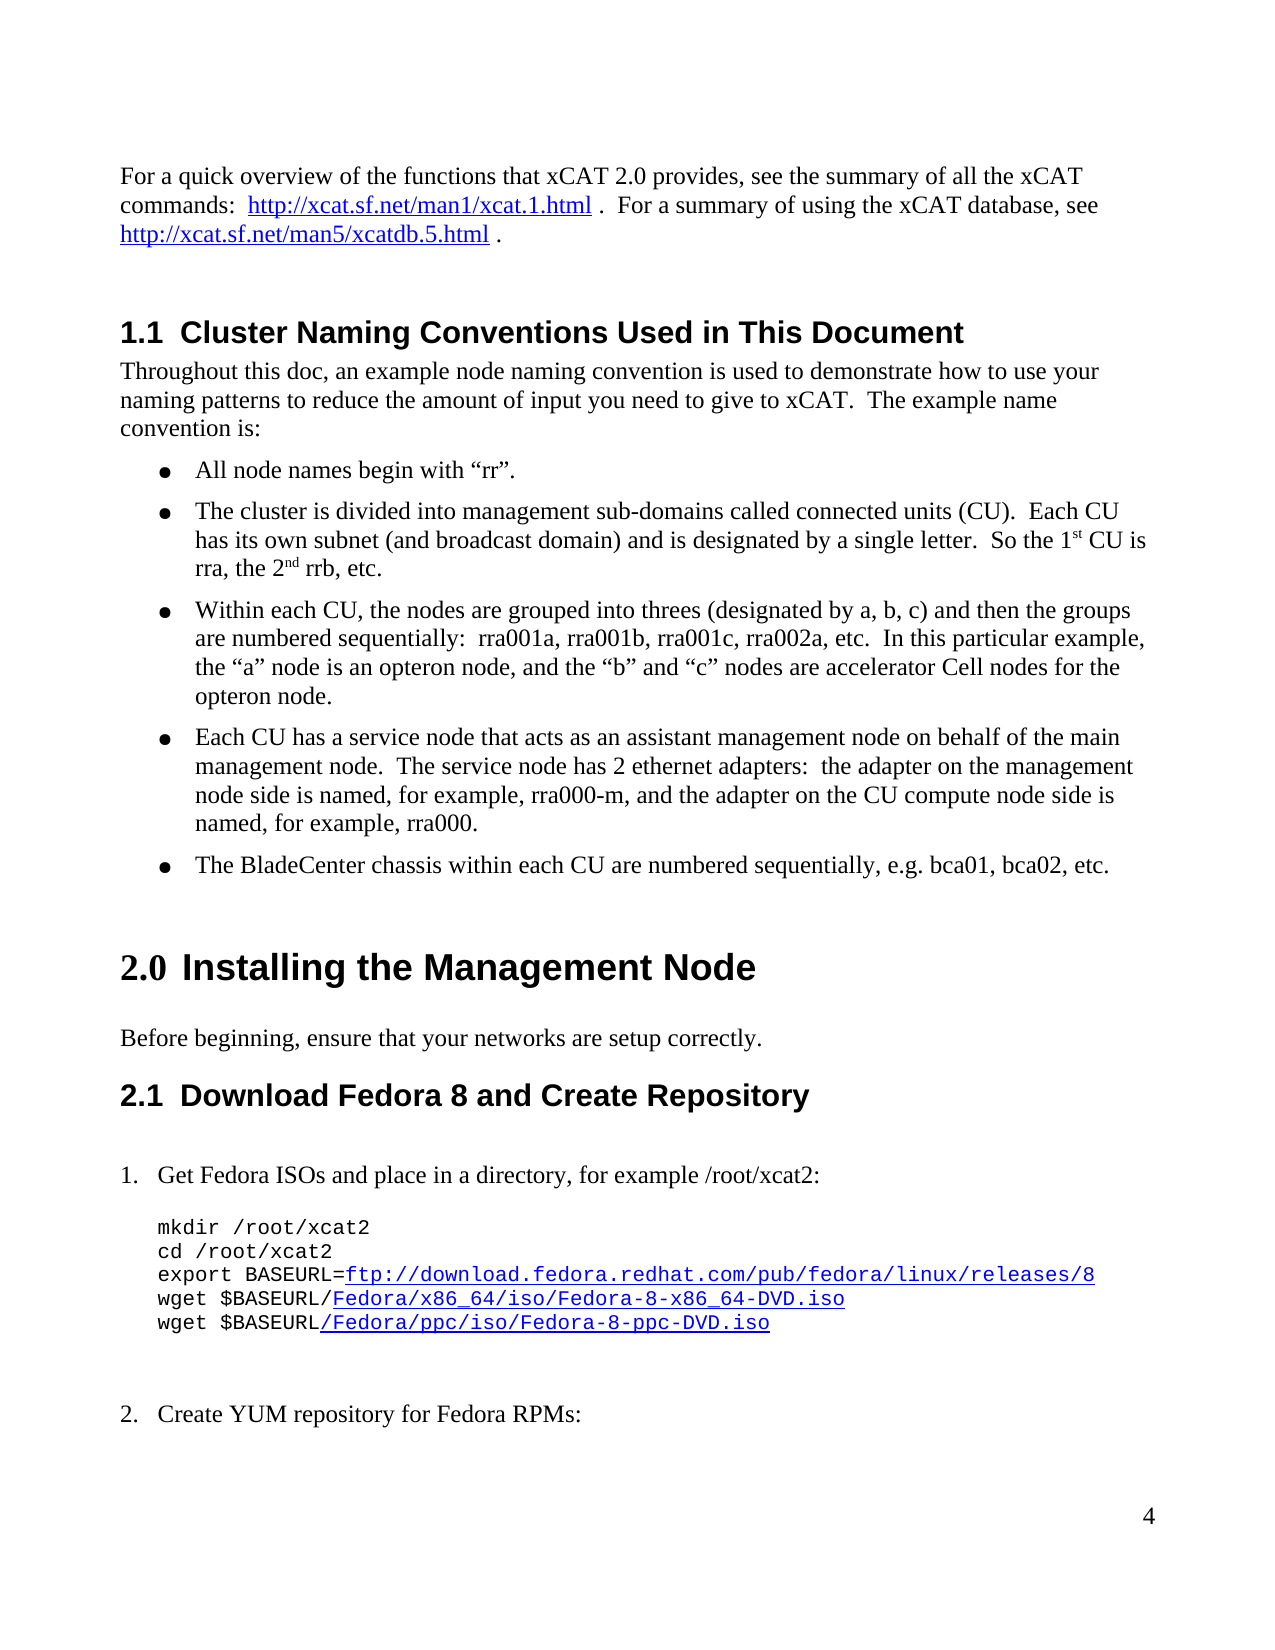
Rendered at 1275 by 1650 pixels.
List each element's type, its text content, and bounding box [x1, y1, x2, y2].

list All node names begin with “rr”. [157, 455, 1155, 483]
subtitle Download Fedora 8 and Create Repository [120, 1077, 1155, 1113]
text wget $BASEURL/Fedora/x86_64/iso/Fedora-8-x86_64-DVD.iso [157, 1288, 1155, 1312]
subtitle Cluster Naming Conventions Used in This Document [120, 314, 1155, 350]
text export BASEURL=ftp://download.fedora.redhat.com/pub/fedora/linux/releases/8 [157, 1264, 1155, 1288]
list The cluster is divided into management sub-domains called connected units (CU). Each CU has its own subnet (and broadcast domain) and is designated by a single letter. So the 1st CU is rra, the 2nd rrb, etc. [157, 496, 1155, 582]
text Before beginning, ensure that your networks are setup correctly. [120, 1023, 1155, 1052]
text cd /root/xcat2 [157, 1241, 1155, 1264]
text For a quick overview of the functions that xCAT 2.0 provides, see the summary of all the xCAT commands: http://xcat.sf.net/man1/xcat.1.html . For a summary of using the xCAT database, see http://xcat.sf.net/man5/xcatdb.5.html . [120, 161, 1155, 247]
text wget $BASEURL/Fedora/ppc/iso/Fedora-8-ppc-DVD.iso [157, 1312, 1155, 1359]
list Within each CU, the nodes are grouped into threes (designated by a, b, c) and then the groups are numbered sequentially: rra001a, rra001b, rra001c, rra002a, etc. In this particular example, the “a” node is an opteron node, and the “b” and “c” nodes are accelerator Cell nodes for the opteron node. [157, 595, 1155, 710]
list Get Fedora ISOs and place in a directory, for example /root/xcat2: [120, 1160, 1155, 1217]
list Each CU has a service node that acts as an assistant management node on behalf of the main management node. The service node has 2 ethernet adapters: the adapter on the management node side is named, for example, rra000-m, and the adapter on the CU compute node side is named, for example, rra000. [157, 722, 1155, 837]
list The BladeCenter chassis within each CU are numbered sequentially, e.g. bca01, bca02, etc. [157, 850, 1155, 878]
subtitle Installing the Management Node [120, 945, 1155, 988]
text Throughout this doc, an example node naming convention is used to demonstrate how to use your naming patterns to reduce the amount of input you need to give to xCAT. The example name convention is: [120, 356, 1155, 442]
list Create YUM repository for Fedora RPMs: [120, 1399, 1155, 1457]
text mkdir /root/xcat2 [157, 1217, 1155, 1241]
